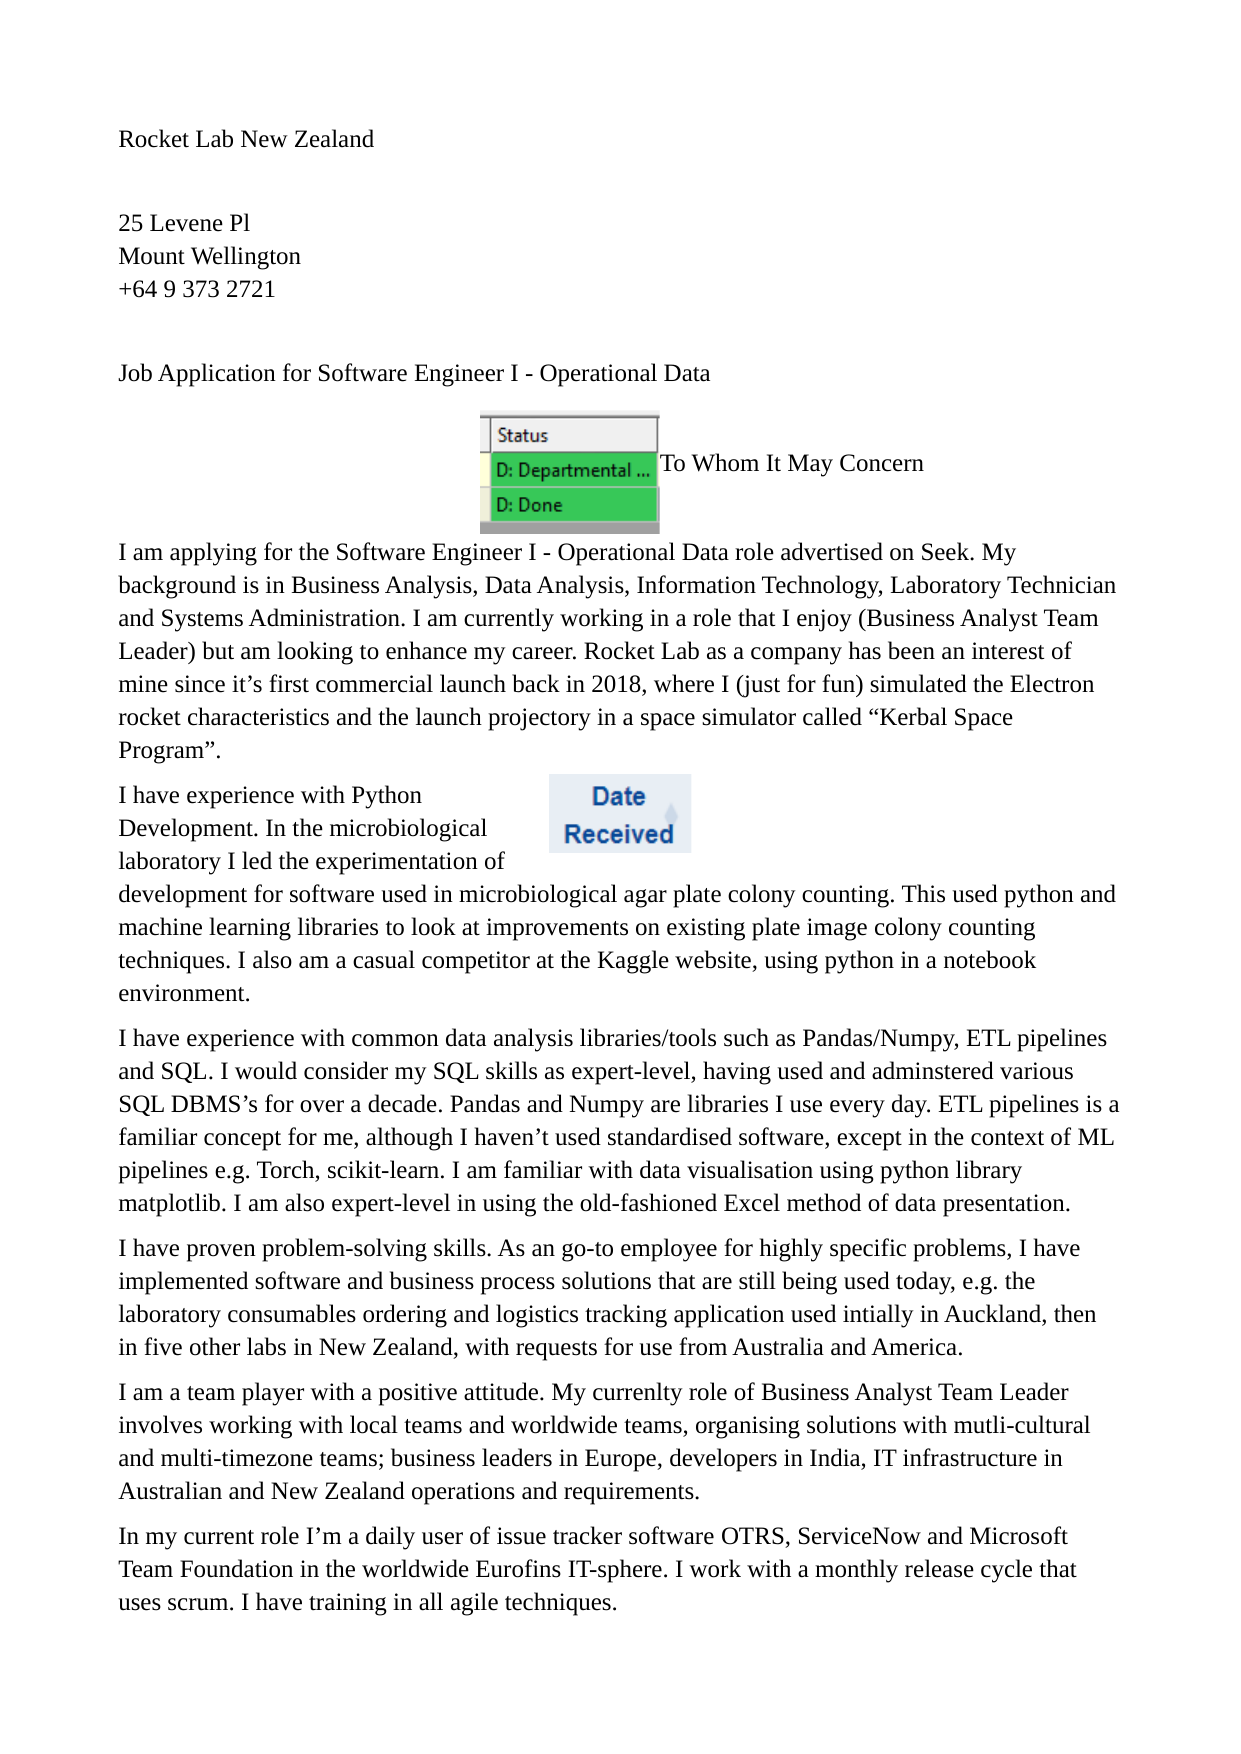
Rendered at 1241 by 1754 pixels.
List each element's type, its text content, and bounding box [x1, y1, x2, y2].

text I have experience with common data analysis libraries/tools such as Pandas/Numpy, ETL pipelines and SQL. I would consider my SQL skills as expert-level, having used and adminstered various SQL DBMS’s for over a decade. Pandas and Numpy are libraries I use every day. ETL pipelines is a familiar concept for me, although I haven’t used standardised software, except in the context of ML pipelines e.g. Torch, scikit-learn. I am familiar with data visualisation using python library matplotlib. I am also expert-level in using the old-fashioned Excel method of data presentation. [118, 1023, 1122, 1217]
text I have experience with Python Development. In the microbiological laboratory I led the experimentation of development for software used in microbiological agar plate colony counting. This used python and machine learning libraries to look at improvements on existing plate image colony counting techniques. I also am a casual competitor at the Kaggle website, using python in a notebook environment. [118, 780, 1122, 1007]
text I am applying for the Software Engineer I - Operational Data role advertised on Seek. My background is in Business Analysis, Data Analysis, Information Technology, Laboratory Technician and Systems Administration. I am currently working in a role that I enjoy (Business Analyst Team Leader) but am looking to enhance my career. Rocket Lab as a company has been an interest of mine since it’s first commercial launch back in 2018, where I (just for fun) simulated the Electron rocket characteristics and the launch projectory in a space simulator called “Kerbal Space Program”. [118, 537, 1122, 764]
text To Whom It May Concern [660, 448, 1122, 476]
text 25 Levene Pl Mount Wellington [118, 208, 1122, 270]
text I am a team player with a positive attitude. My currenlty role of Business Analyst Team Leader involves working with local teams and worldwide teams, organising solutions with mutli-cultural and multi-timezone teams; business leaders in Europe, developers in India, IT infrastructure in Australian and New Zealand operations and requirements. [118, 1377, 1122, 1505]
text [118, 448, 480, 476]
text In my current role I’m a daily user of issue tracker software OTRS, ServiceNow and Microsoft Team Foundation in the worldwide Eurofins IT-sphere. I work with a monthly release cycle that uses scrum. I have training in all agile techniques. [118, 1521, 1122, 1616]
picture [549, 774, 692, 853]
picture [480, 410, 660, 534]
text Job Application for Software Engineer I - Operational Data [118, 358, 1122, 387]
text +64 9 373 2721 [118, 274, 1122, 303]
text Rocket Lab New Zealand [118, 124, 1122, 153]
text I have proven problem-solving skills. As an go-to employee for highly specific problems, I have implemented software and business process solutions that are still being used today, e.g. the laboratory consumables ordering and logistics tracking application used intially in Auckland, then in five other labs in New Zealand, with requests for use from Australia and America. [118, 1233, 1122, 1361]
